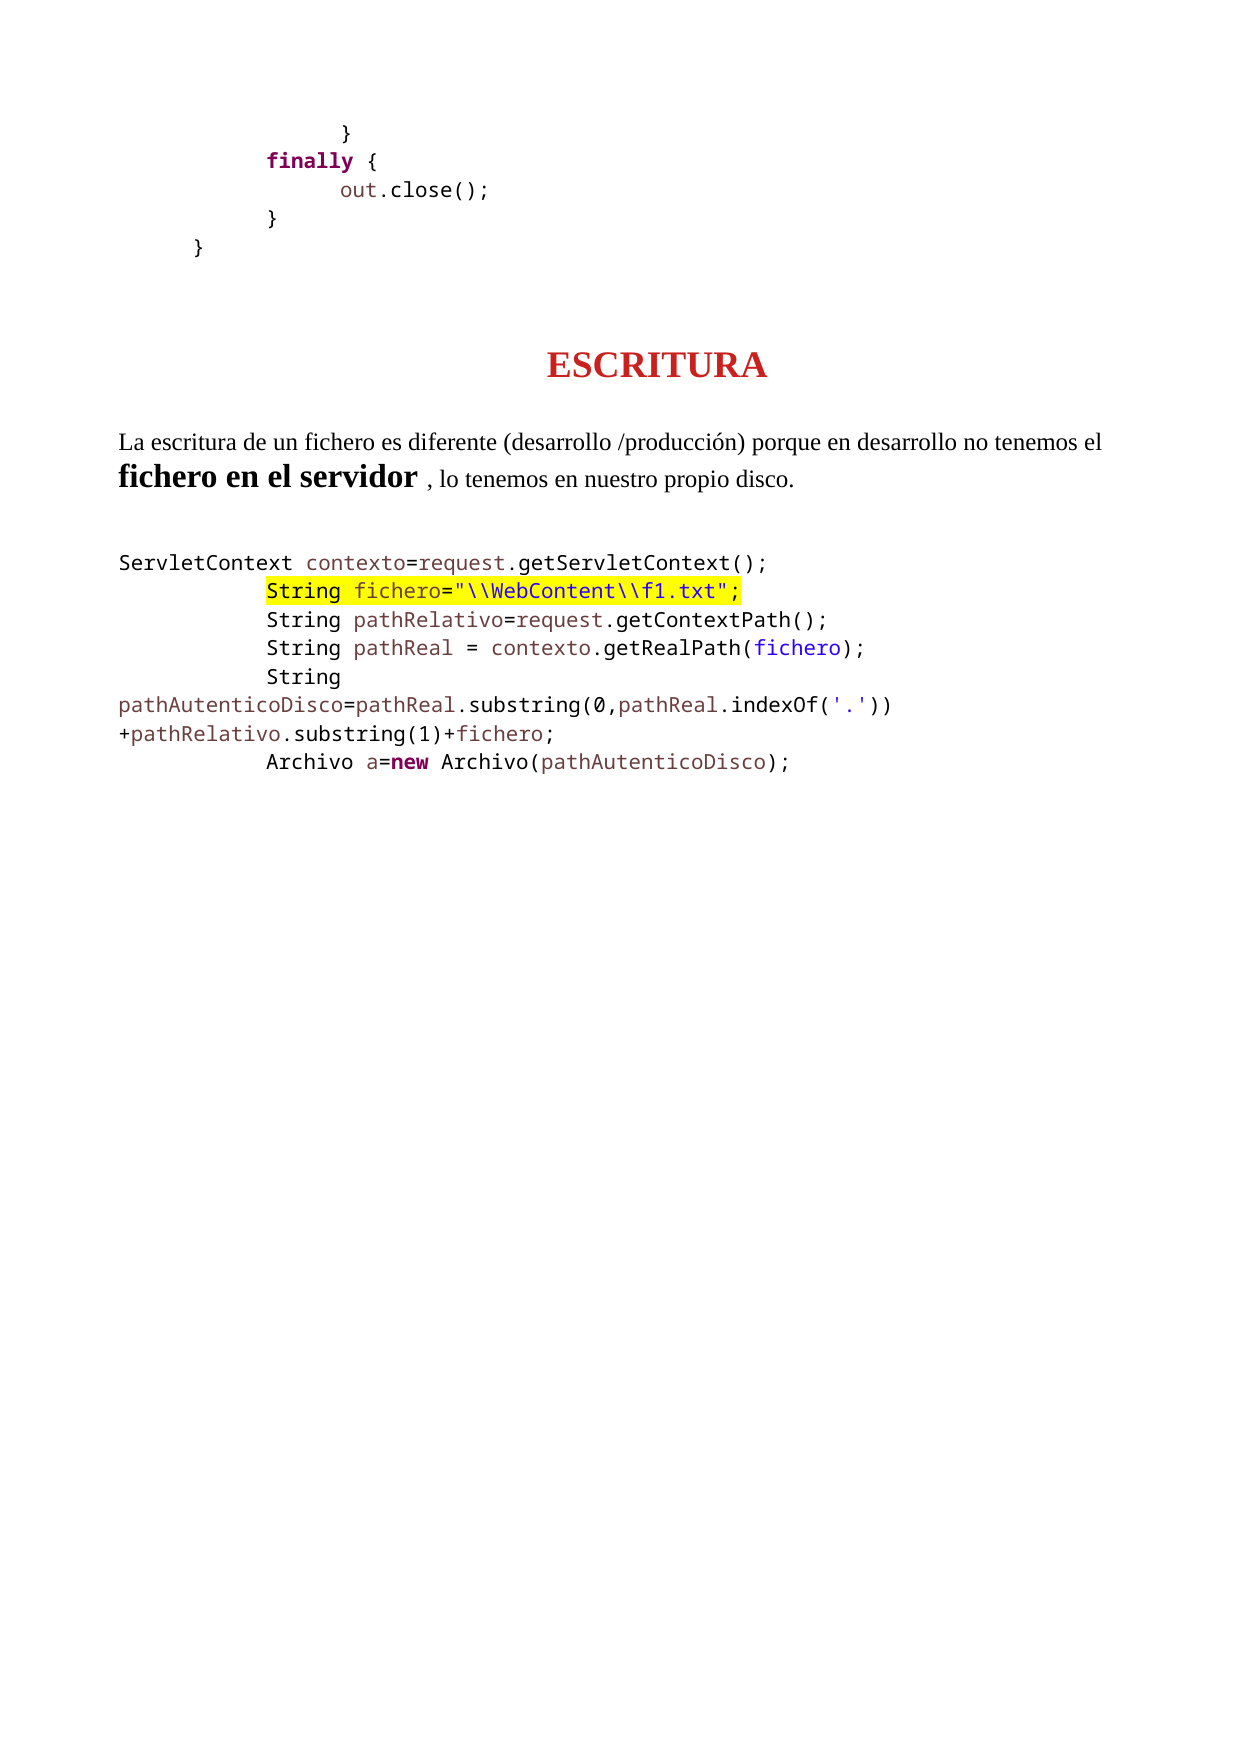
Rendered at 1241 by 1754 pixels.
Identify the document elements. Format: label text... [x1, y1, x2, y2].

text String pathRelativo=request.getContextPath(); [118, 605, 1122, 633]
text Archivo a=new Archivo(pathAutenticoDisco); [118, 747, 1122, 776]
text } [118, 203, 1122, 232]
text out.close(); [118, 175, 1122, 203]
text La escritura de un fichero es diferente (desarrollo /producción) porque en desarrollo no tenemos el fichero en el servidor , lo tenemos en nuestro propio disco. [118, 398, 1122, 494]
text finally { [118, 147, 1122, 175]
text String fichero="\\WebContent\\f1.txt"; [118, 576, 1122, 605]
text String pathAutenticoDisco=pathReal.substring(0,pathReal.indexOf('.'))+pathRelativo.substring(1)+fichero; [118, 662, 1122, 747]
text ServletContext contexto=request.getServletContext(); [118, 548, 1122, 576]
text } [118, 118, 1122, 147]
text ESCRITURA [118, 343, 1122, 386]
text } [118, 232, 1122, 260]
text String pathReal = contexto.getRealPath(fichero); [118, 633, 1122, 662]
